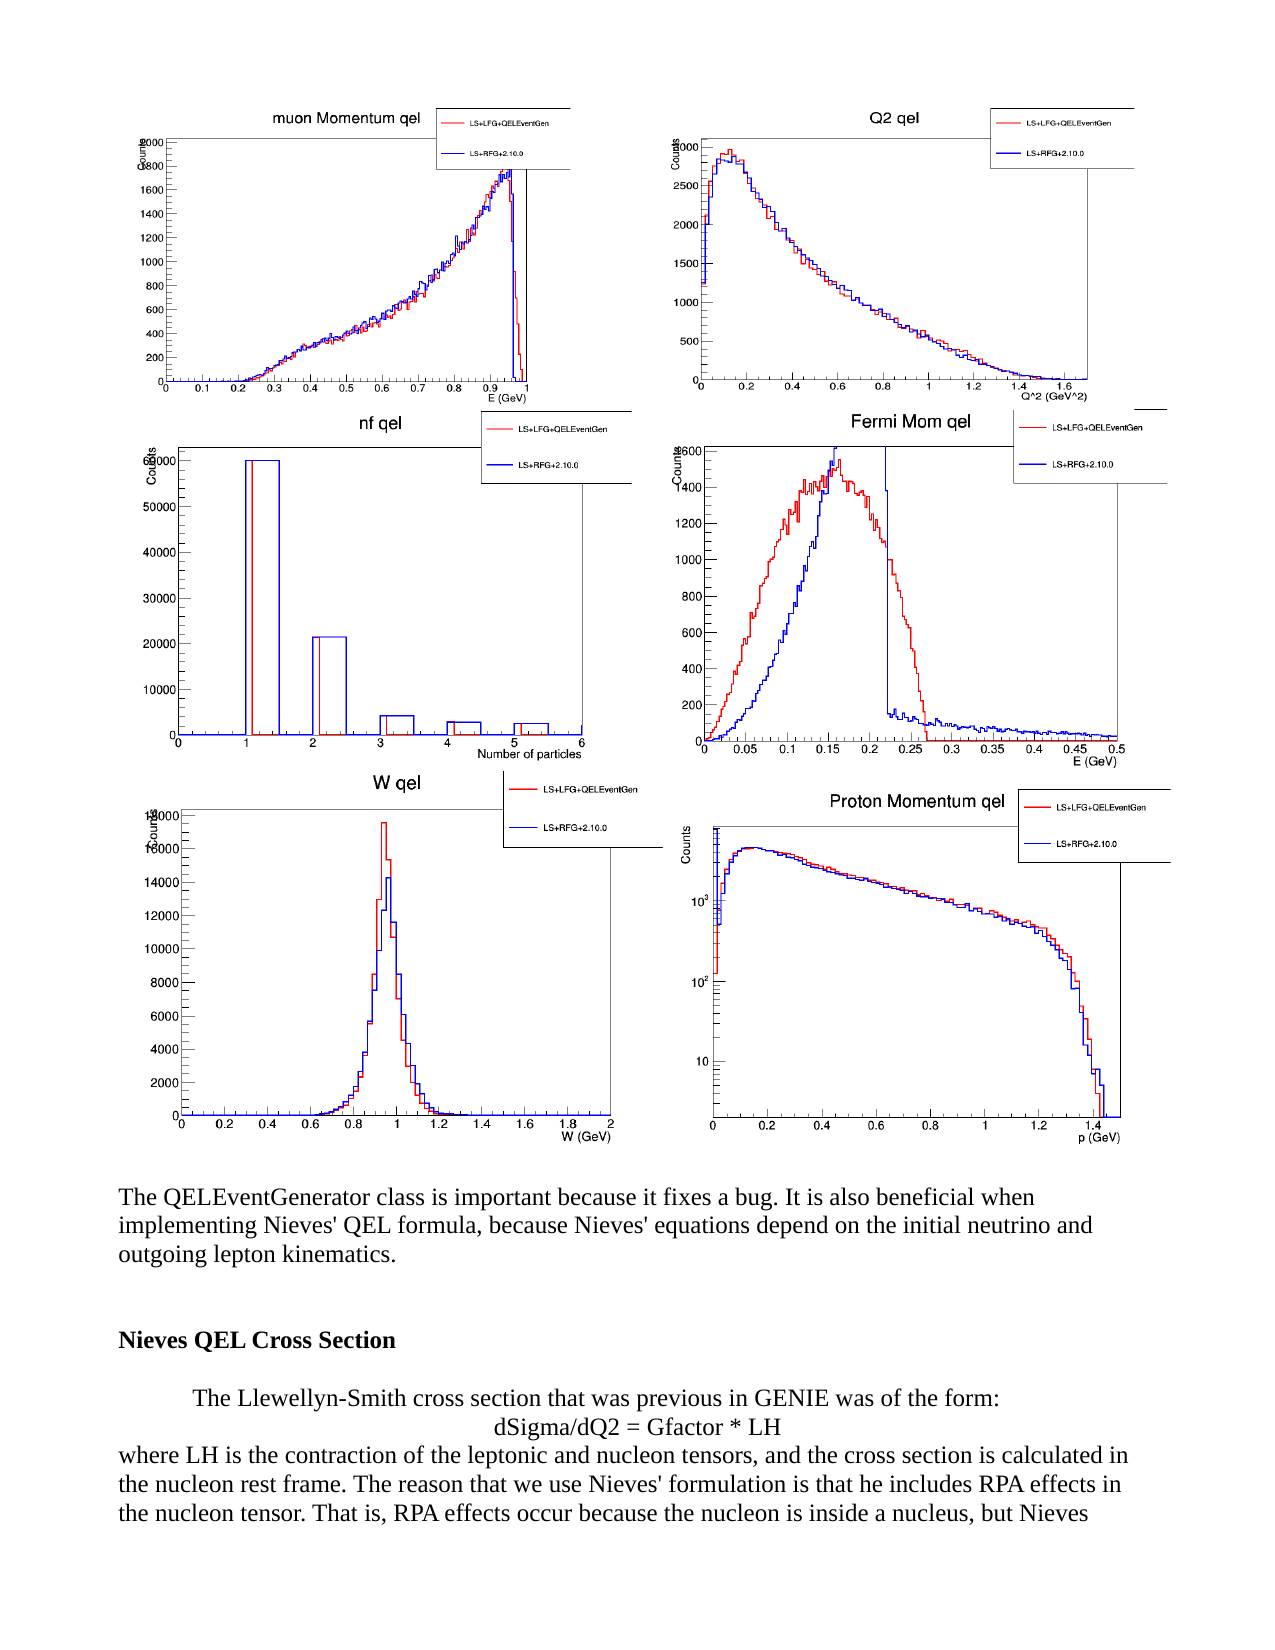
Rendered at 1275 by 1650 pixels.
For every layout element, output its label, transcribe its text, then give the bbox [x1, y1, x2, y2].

text The QELEventGenerator class is important because it fixes a bug. It is also beneficial when implementing Nieves' QEL formula, because Nieves' equations depend on the initial neutrino and outgoing lepton kinematics. [118, 1182, 1157, 1268]
text where LH is the contraction of the leptonic and nucleon tensors, and the cross section is calculated in the nucleon rest frame. The reason that we use Nieves' formulation is that he includes RPA effects in the nucleon tensor. That is, RPA effects occur because the nucleon is inside a nucleus, but Nieves [118, 1441, 1157, 1527]
text dSigma/dQ2 = Gfactor * LH [118, 1412, 1157, 1441]
picture [121, 108, 1171, 1154]
text The Llewellyn-Smith cross section that was previous in GENIE was of the form: [118, 1383, 1157, 1412]
text Nieves QEL Cross Section [118, 1326, 1157, 1354]
